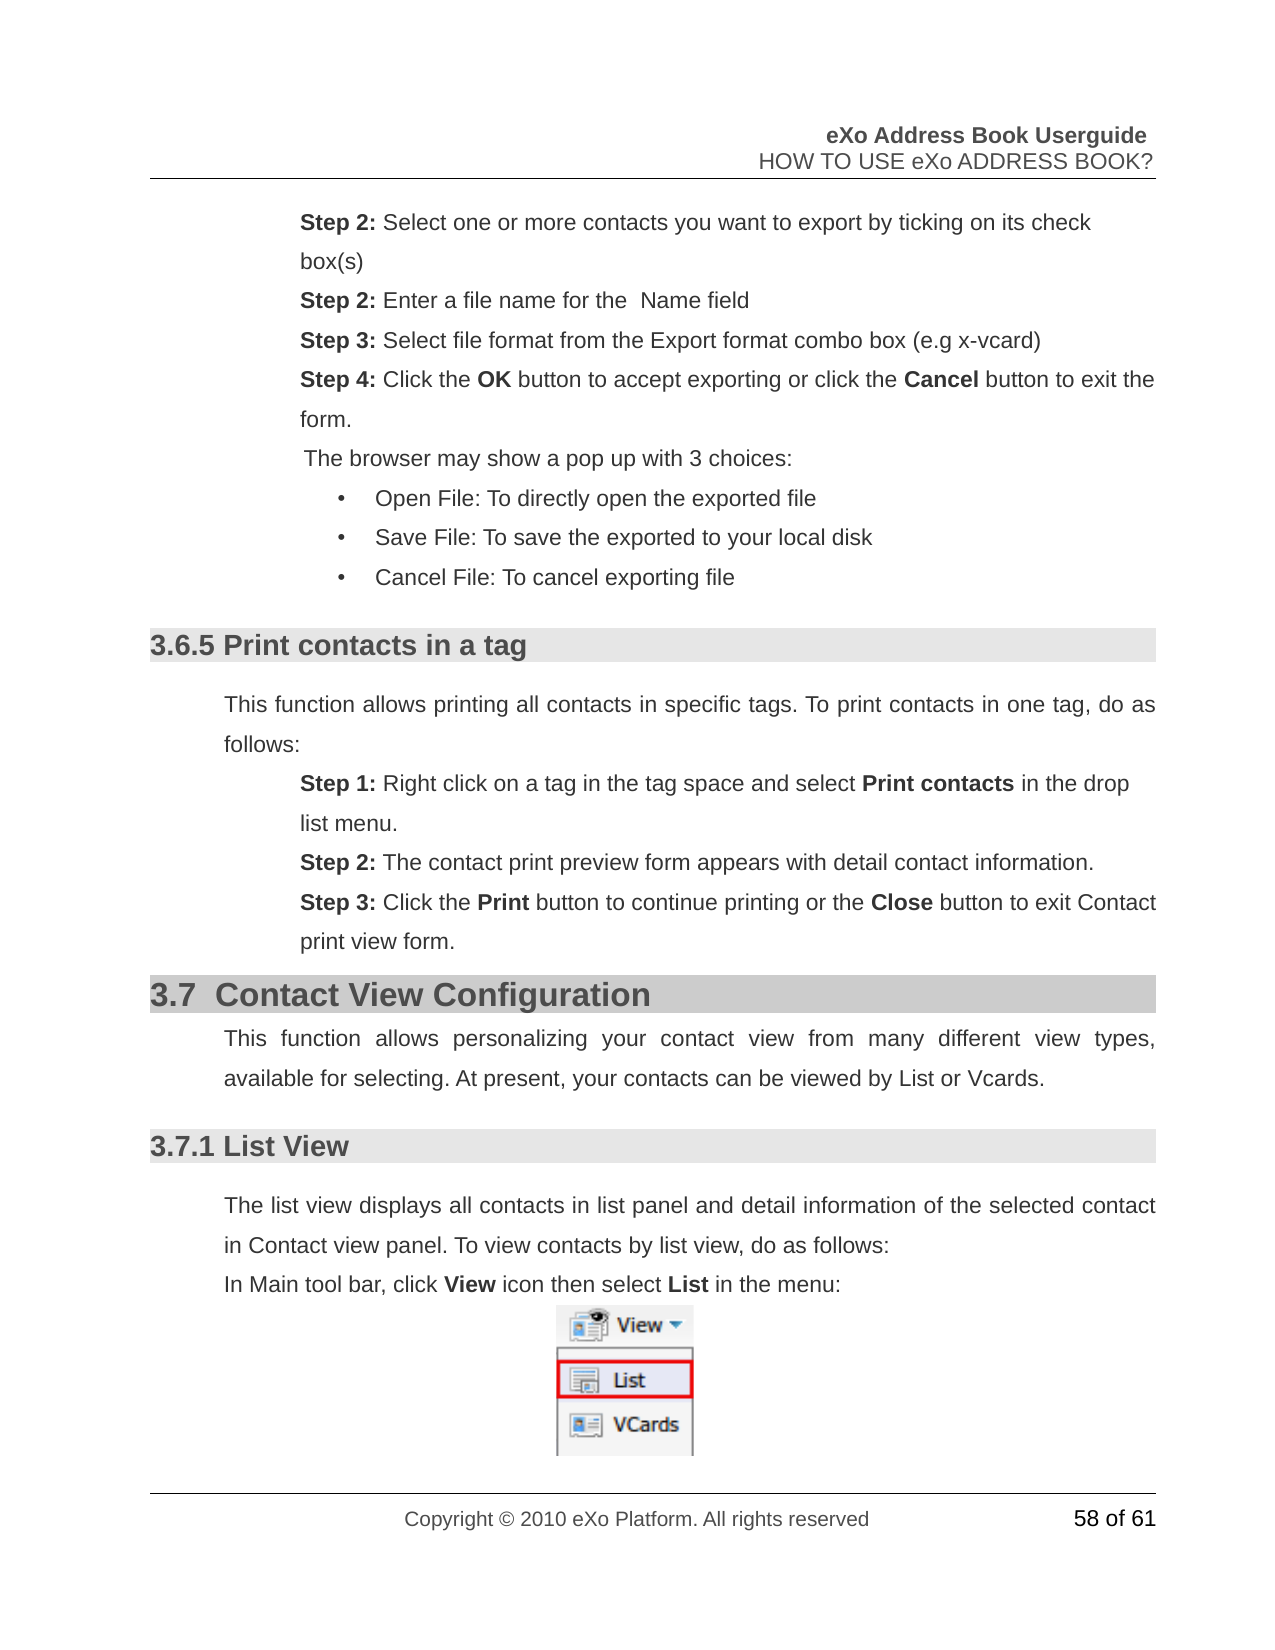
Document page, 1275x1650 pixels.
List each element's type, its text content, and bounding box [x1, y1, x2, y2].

subtitle List View [150, 1129, 1156, 1163]
text In Main tool bar, click View icon then select List in the menu: [150, 1271, 1156, 1297]
picture [556, 1305, 694, 1456]
subtitle Contact View Configuration [150, 975, 1156, 1013]
list Step 2: The contact print preview form appears with detail contact information. [262, 849, 1156, 875]
text The list view displays all contacts in list panel and detail information of the selected contact in Contact view panel. To view contacts by list view, do as follows: [224, 1192, 1156, 1258]
list Cancel File: To cancel exporting file [337, 564, 1156, 590]
list Step 3: Select file format from the Export format combo box (e.g x-vcard) [262, 327, 1156, 353]
list Save File: To save the exported to your local disk [337, 524, 1156, 551]
text The browser may show a pop up with 3 choices: [224, 445, 1156, 472]
list Step 2: Enter a file name for the Name field [262, 287, 1156, 314]
subtitle Print contacts in a tag [150, 628, 1156, 662]
list Step 3: Click the Print button to continue printing or the Close button to exit Contact print view form. [262, 888, 1156, 954]
list Step 1: Right click on a tag in the tag space and select Print contacts in the drop list menu. [262, 770, 1156, 836]
list Open File: To directly open the exported file [337, 485, 1156, 511]
text This function allows personalizing your contact view from many different view types, available for selecting. At present, your contacts can be viewed by List or Vcards. [223, 1025, 1156, 1091]
list Step 4: Click the OK button to accept exporting or click the Cancel button to exit the form. [262, 366, 1156, 432]
list Step 2: Select one or more contacts you want to export by ticking on its check box(s) [262, 208, 1156, 274]
text This function allows printing all contacts in specific tags. To print contacts in one tag, do as follows: [224, 691, 1156, 757]
